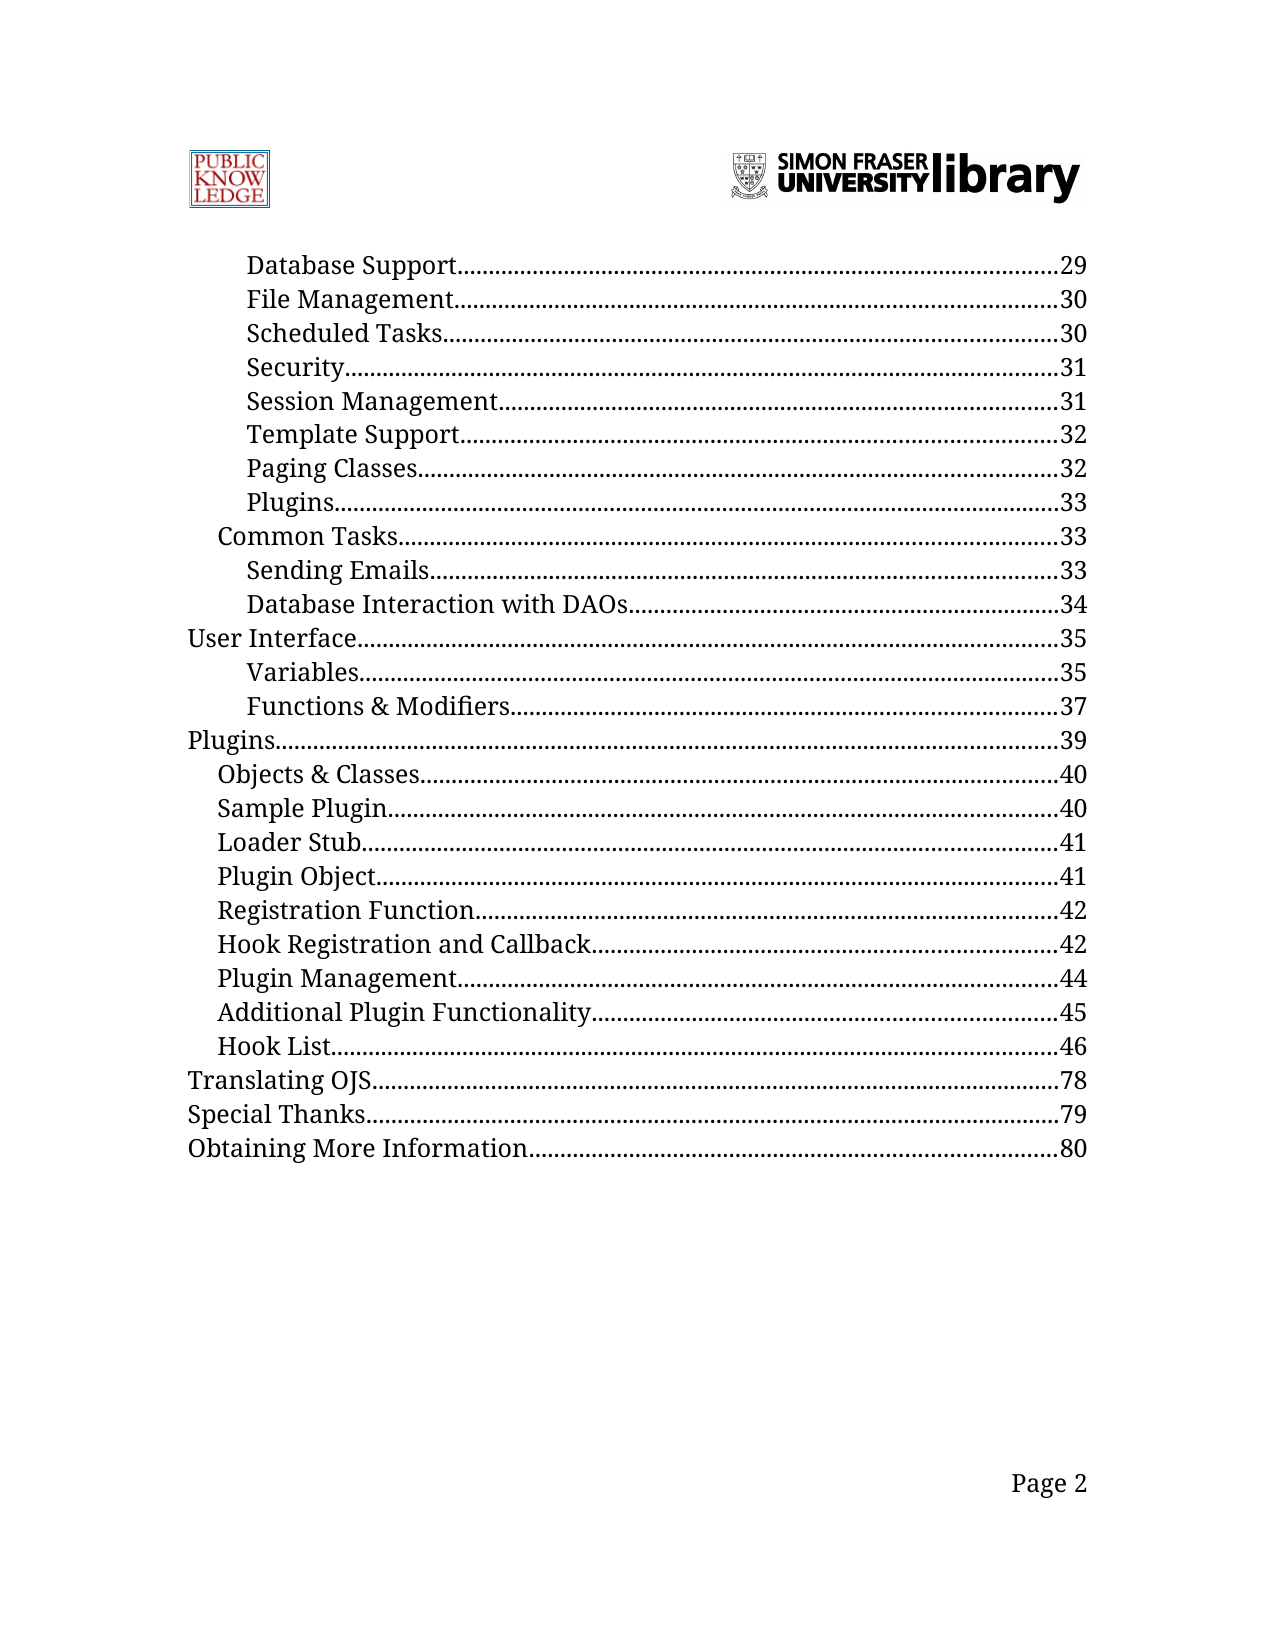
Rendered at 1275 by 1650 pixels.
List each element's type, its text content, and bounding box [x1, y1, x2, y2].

text Sending Emails 33 [246, 553, 1087, 587]
text Obtaining More Information 80 [187, 1130, 1087, 1164]
text Scheduled Tasks 30 [246, 315, 1087, 349]
text Hook List 46 [217, 1028, 1087, 1062]
text File Management 30 [246, 281, 1087, 315]
text Hook Registration and Callback 42 [217, 927, 1087, 961]
text Objects & Classes 40 [217, 757, 1087, 791]
text Variables 35 [246, 655, 1087, 689]
picture [725, 150, 1085, 207]
text Database Support 29 [246, 247, 1087, 281]
text Plugins 33 [246, 485, 1087, 519]
text Plugin Object 41 [217, 859, 1087, 893]
text Registration Function 42 [217, 893, 1087, 927]
text Plugin Management 44 [217, 961, 1087, 994]
text Loader Stub 41 [217, 825, 1087, 859]
text Common Tasks 33 [217, 519, 1087, 553]
text Template Support 32 [246, 417, 1087, 451]
text Session Management 31 [246, 383, 1087, 417]
text Additional Plugin Functionality 45 [217, 994, 1087, 1028]
text Security 31 [246, 349, 1087, 383]
text Plugins 39 [187, 723, 1087, 757]
text Sample Plugin 40 [217, 791, 1087, 825]
picture [193, 152, 268, 206]
text Functions & Modifiers 37 [246, 689, 1087, 723]
text Special Thanks 79 [187, 1096, 1087, 1130]
text Database Interaction with DAOs 34 [246, 587, 1087, 621]
text Translating OJS 78 [187, 1062, 1087, 1096]
text User Interface 35 [187, 621, 1087, 655]
text Paging Classes 32 [246, 451, 1087, 485]
